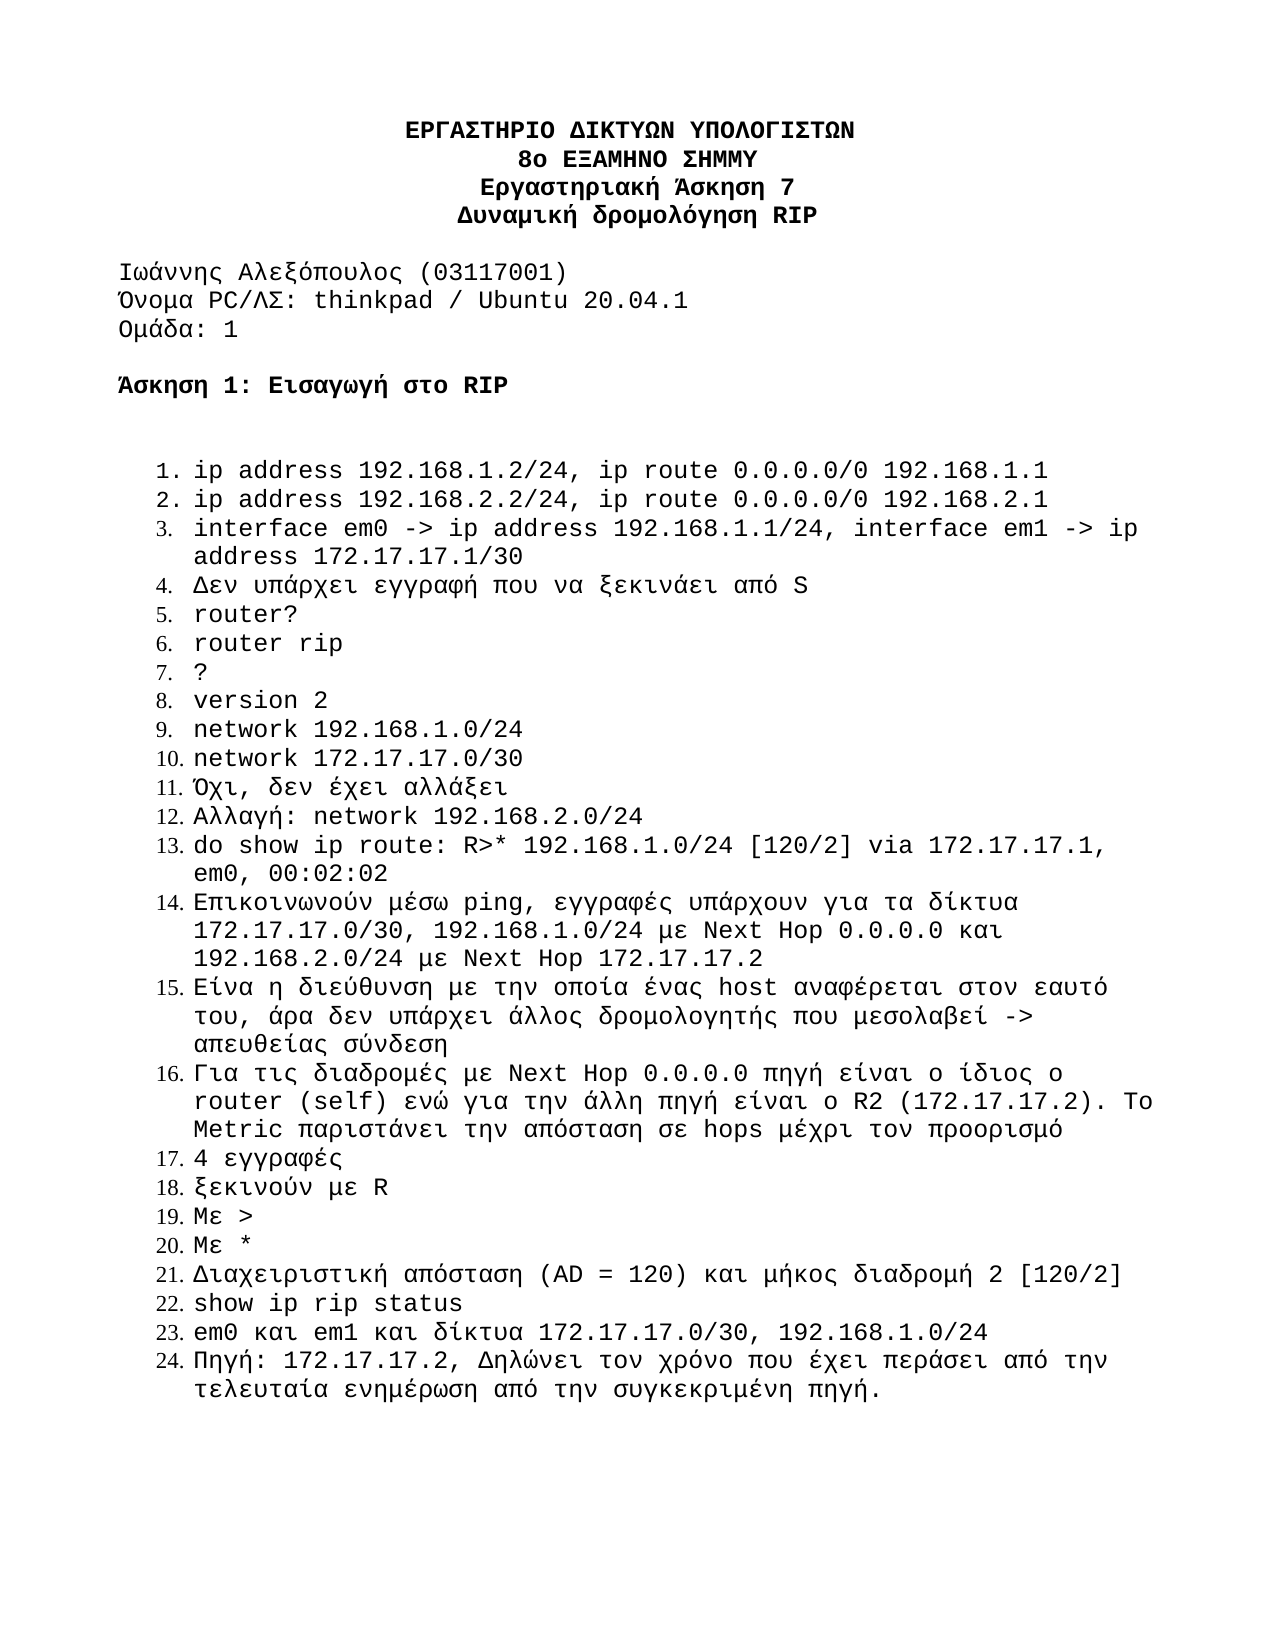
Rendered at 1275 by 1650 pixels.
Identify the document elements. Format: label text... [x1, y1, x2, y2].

list ip address 192.168.2.2/24, ip route 0.0.0.0/0 192.168.2.1 [156, 486, 1157, 515]
text ΕΡΓΑΣΤΗΡΙΟ ΔΙΚΤΥΩΝ ΥΠΟΛΟΓΙΣΤΩΝ [118, 118, 1157, 146]
list show ip rip status [156, 1290, 1157, 1318]
list network 172.17.17.0/30 [156, 745, 1157, 774]
text 8ο ΕΞΑΜΗΝΟ ΣΗΜΜΥ [118, 146, 1157, 175]
list em0 και em1 και δίκτυα 172.17.17.0/30, 192.168.1.0/24 [156, 1318, 1157, 1347]
list Αλλαγή: network 192.168.2.0/24 [156, 803, 1157, 832]
list interface em0 -> ip address 192.168.1.1/24, interface em1 -> ip address 172.17.17.1/30 [156, 515, 1157, 572]
list router? [156, 601, 1157, 630]
list Είνα η διεύθυνση με την οποία ένας host αναφέρεται στον εαυτό του, άρα δεν υπάρχει άλλος δρομολογητής που μεσολαβεί -> απευθείας σύνδεση [156, 974, 1157, 1060]
list Πηγή: 172.17.17.2, Δηλώνει τον χρόνο που έχει περάσει από την τελευταία ενημέρωση από την συγκεκριμένη πηγή. [156, 1347, 1157, 1404]
list do show ip route: R>* 192.168.1.0/24 [120/2] via 172.17.17.1, em0, 00:02:02 [156, 832, 1157, 889]
list Με > [156, 1203, 1157, 1232]
list router rip [156, 630, 1157, 658]
list version 2 [156, 687, 1157, 716]
list ip address 192.168.1.2/24, ip route 0.0.0.0/0 192.168.1.1 [156, 458, 1157, 486]
list Όχι, δεν έχει αλλάξει [156, 774, 1157, 803]
list Δεν υπάρχει εγγραφή που να ξεκινάει από S [156, 572, 1157, 601]
list network 192.168.1.0/24 [156, 716, 1157, 745]
text Άσκηση 1: Εισαγωγή στο RIP [118, 373, 1157, 401]
list Για τις διαδρομές με Next Hop 0.0.0.0 πηγή είναι ο ίδιος ο router (self) ενώ για την άλλη πηγή είναι ο R2 (172.17.17.2). Το Metric παριστάνει την απόσταση σε hops μέχρι τον προορισμό [156, 1060, 1157, 1145]
text Δυναμική δρομολόγηση RIP [118, 203, 1157, 231]
list Με * [156, 1232, 1157, 1261]
text Όνομα PC/ΛΣ: thinkpad / Ubuntu 20.04.1 [118, 288, 1157, 316]
list ξεκινούν με R [156, 1174, 1157, 1203]
list 4 εγγραφές [156, 1145, 1157, 1174]
text Ιωάννης Αλεξόπουλος (03117001) [118, 260, 1157, 288]
list Επικοινωνούν μέσω ping, εγγραφές υπάρχουν για τα δίκτυα 172.17.17.0/30, 192.168.1.0/24 με Next Hop 0.0.0.0 και 192.168.2.0/24 με Next Hop 172.17.17.2 [156, 889, 1157, 974]
text Εργαστηριακή Άσκηση 7 [118, 175, 1157, 203]
list ? [156, 658, 1157, 687]
list Διαχειριστική απόσταση (AD = 120) και μήκος διαδρομή 2 [120/2] [156, 1261, 1157, 1290]
